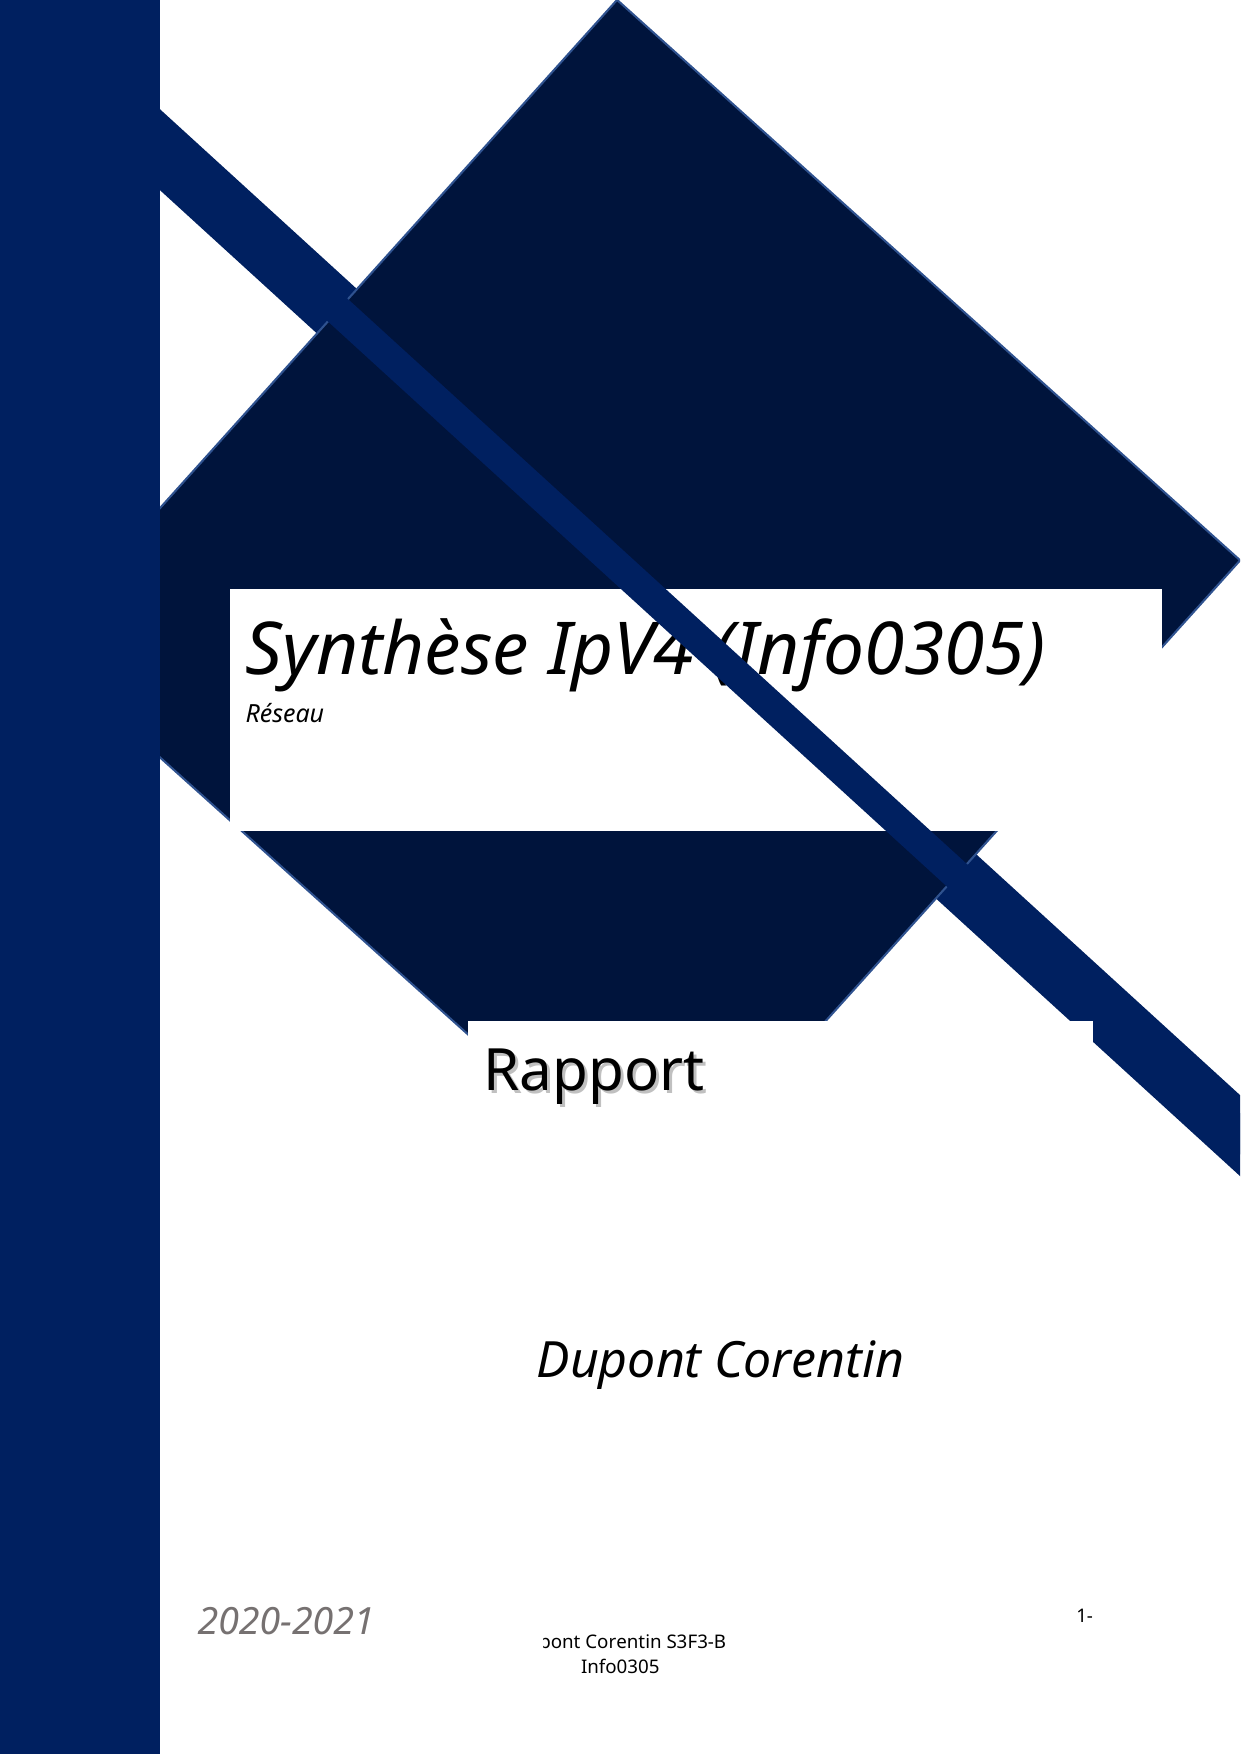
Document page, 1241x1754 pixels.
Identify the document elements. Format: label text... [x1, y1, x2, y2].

text Synthèse IpV4 (Info0305) [245, 596, 737, 696]
text [784, 696, 1147, 729]
text 2020-2021 [160, 1595, 528, 1646]
text Dupont Corentin [221, 1324, 1225, 1392]
text Réseau [245, 696, 773, 729]
text Synthèse IpV4 (Info0305) [675, 596, 1147, 696]
text Rapport [483, 1028, 1078, 1108]
